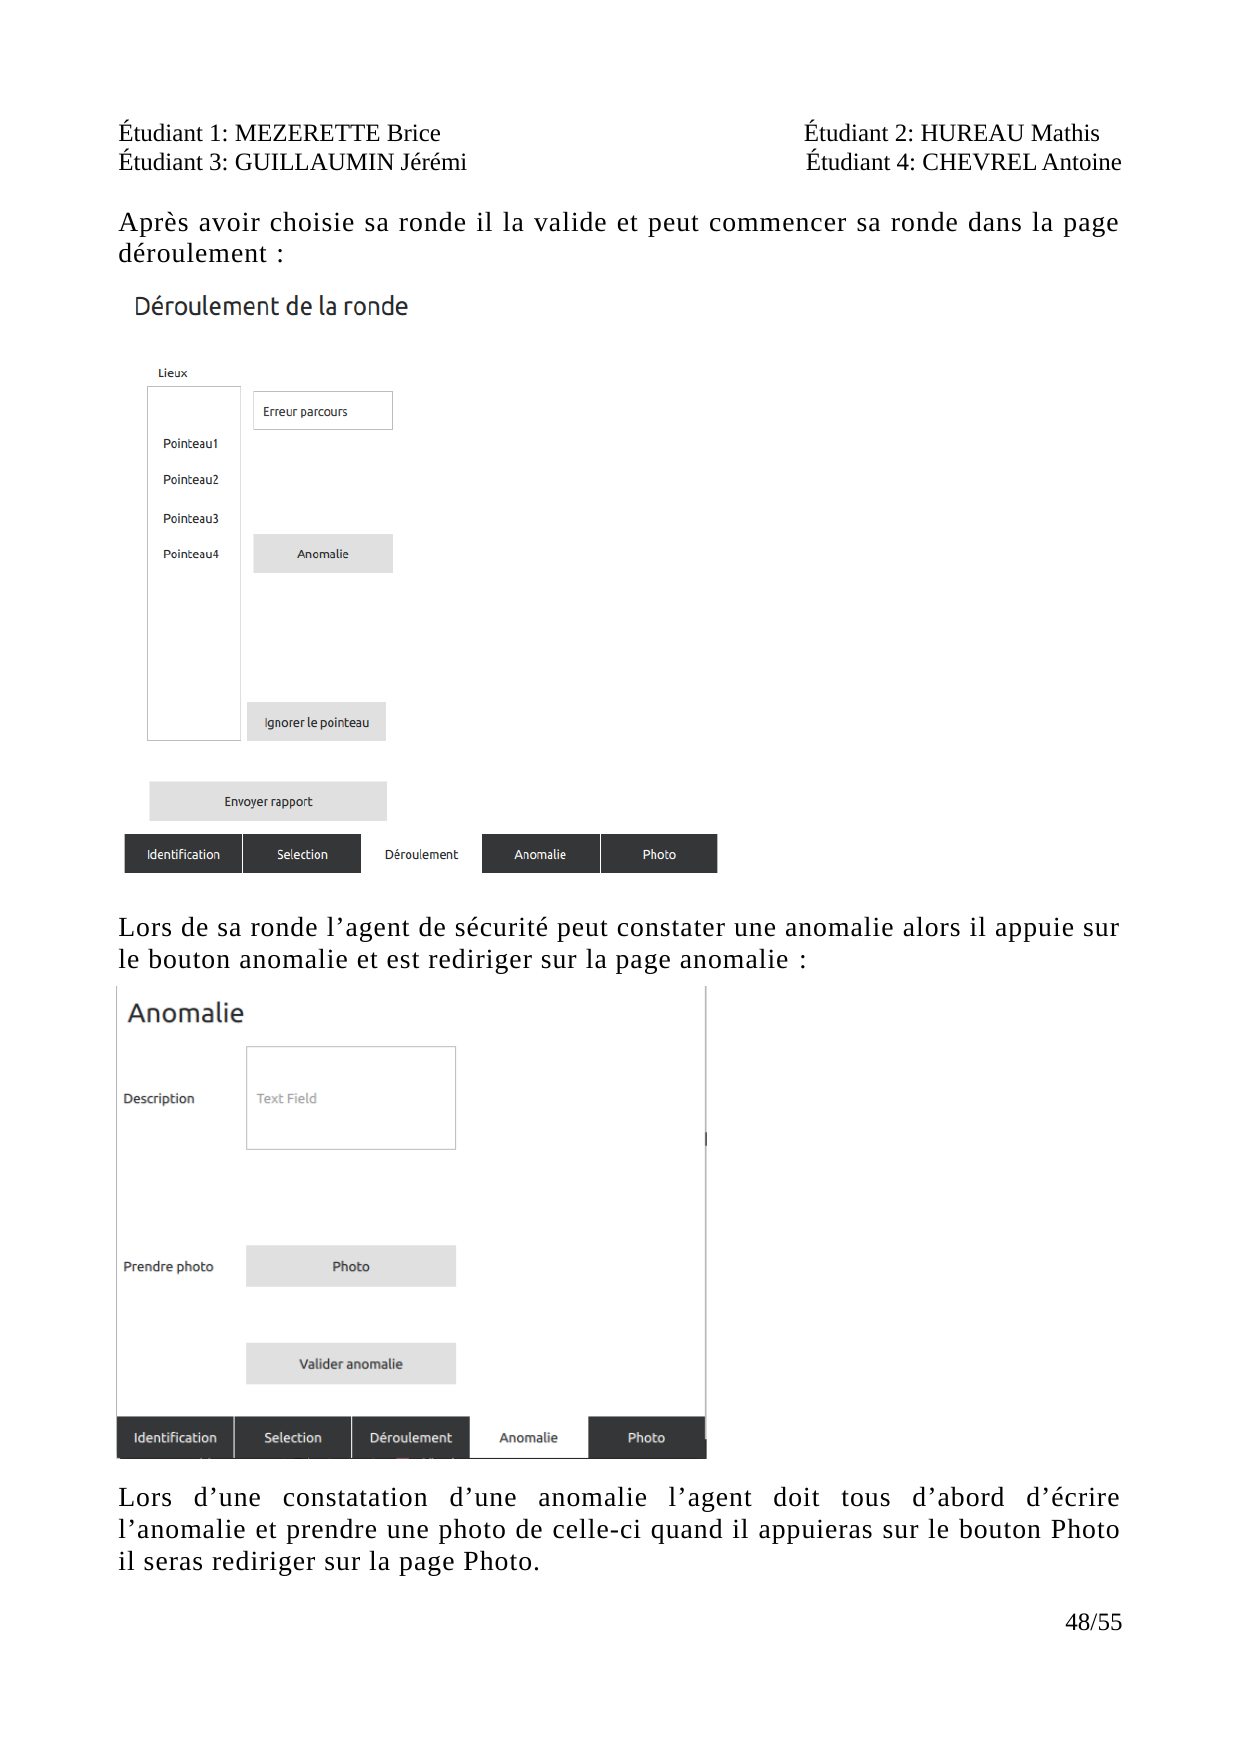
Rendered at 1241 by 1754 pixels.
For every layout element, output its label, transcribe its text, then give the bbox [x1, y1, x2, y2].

picture [116, 986, 707, 1459]
picture [124, 281, 718, 873]
text Lors de sa ronde l’agent de sécurité peut constater une anomalie alors il appuie sur le bouton anomalie et est rediriger sur la page anomalie : [118, 910, 1122, 974]
text Lors d’une constatation d’une anomalie l’agent doit tous d’abord d’écrire l’anomalie et prendre une photo de celle-ci quand il appuieras sur le bouton Photo il seras rediriger sur la page Photo. [118, 1481, 1122, 1577]
text Après avoir choisie sa ronde il la valide et peut commencer sa ronde dans la page déroulement : [118, 205, 1122, 269]
